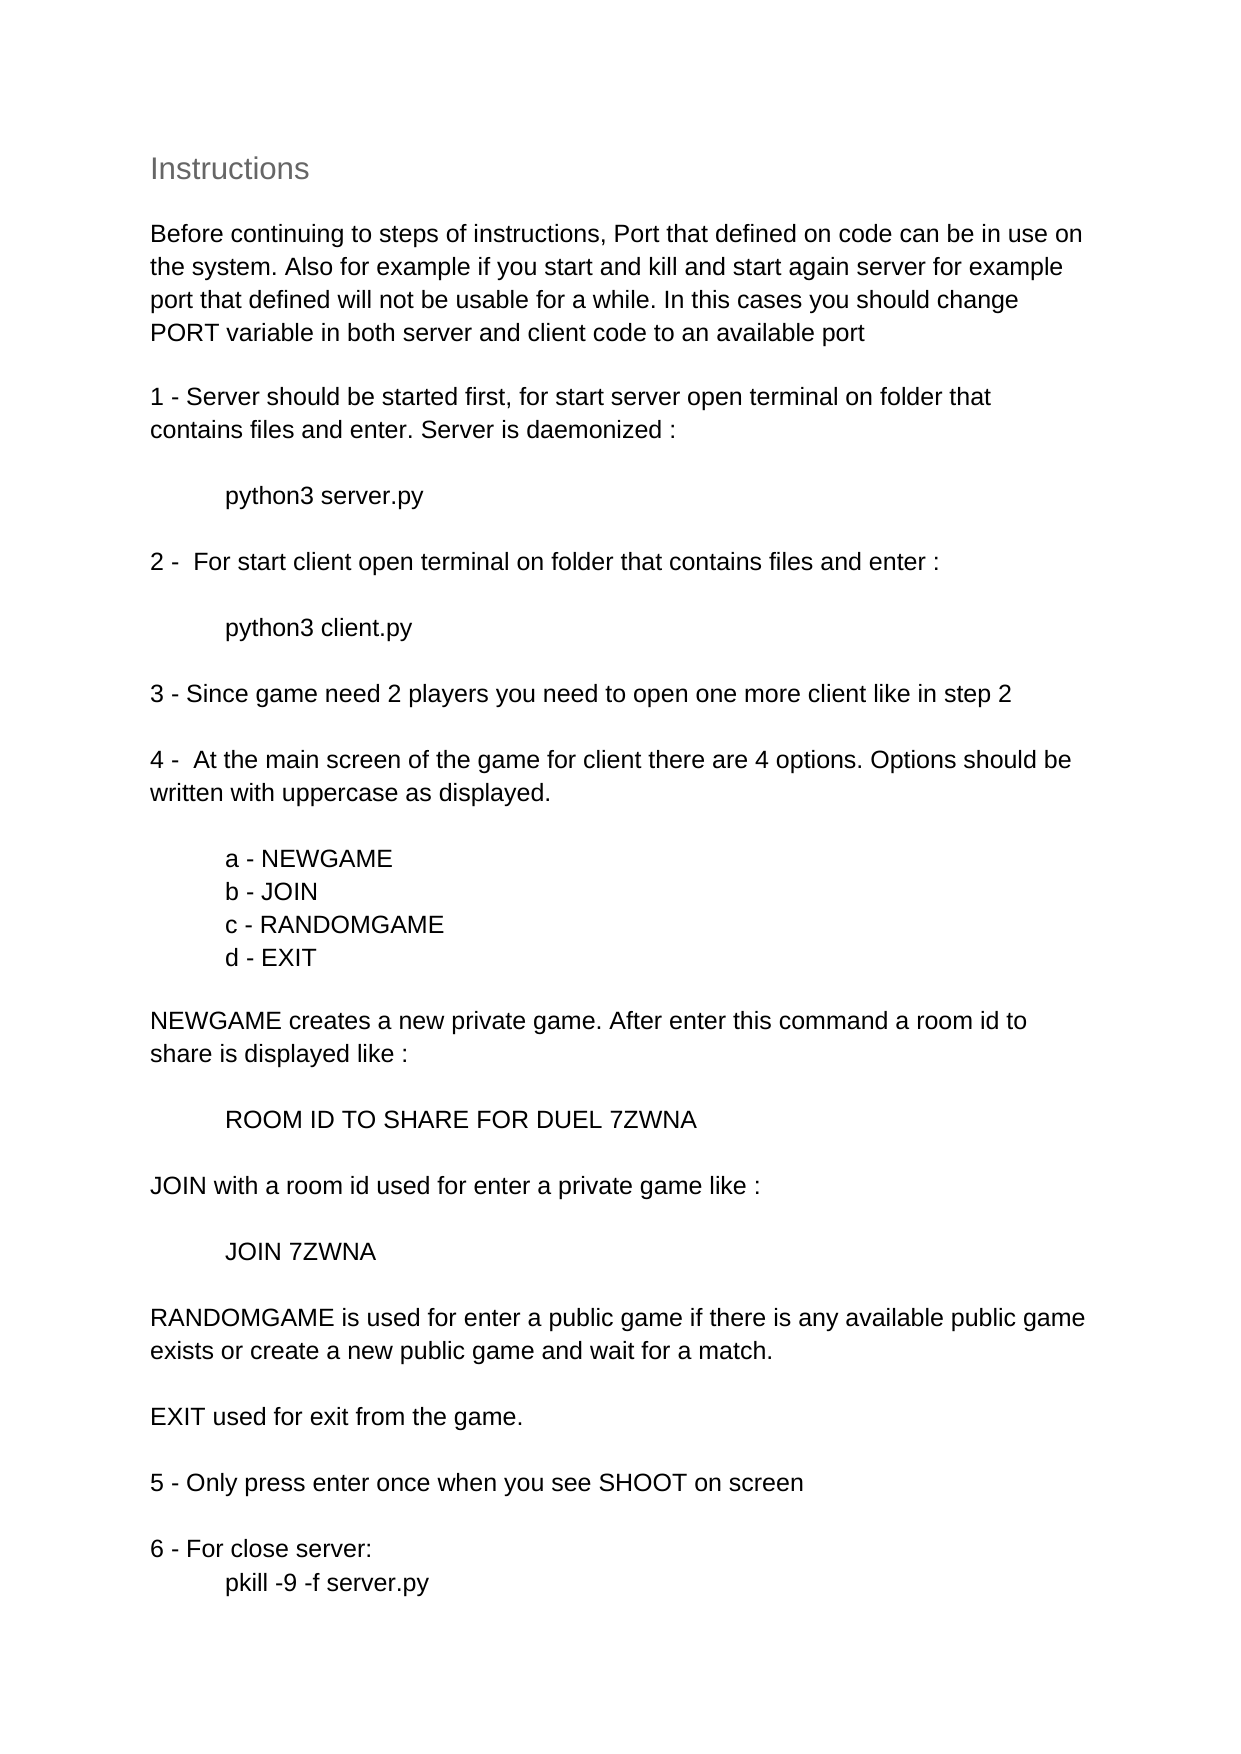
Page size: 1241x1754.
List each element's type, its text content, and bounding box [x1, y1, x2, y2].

text ROOM ID TO SHARE FOR DUEL 7ZWNA [150, 1105, 1090, 1134]
subtitle Instructions [150, 150, 1090, 186]
text 4 - At the main screen of the game for client there are 4 options. Options should be written with uppercase as displayed. [150, 745, 1090, 807]
text 5 - Only press enter once when you see SHOOT on screen [150, 1468, 1090, 1497]
text a - NEWGAME [150, 844, 1090, 873]
text pkill -9 -f server.py [150, 1567, 1090, 1596]
text python3 client.py [150, 613, 1090, 641]
text NEWGAME creates a new private game. After enter this command a room id to share is displayed like : [150, 1006, 1090, 1068]
text 1 - Server should be started first, for start server open terminal on folder that contains files and enter. Server is daemonized : [150, 382, 1090, 443]
text JOIN 7ZWNA [150, 1237, 1090, 1266]
text b - JOIN [150, 877, 1090, 906]
text d - EXIT [150, 943, 1090, 972]
text c - RANDOMGAME [150, 910, 1090, 939]
text Before continuing to steps of instructions, Port that defined on code can be in use on the system. Also for example if you start and kill and start again server for example port that defined will not be usable for a while. In this cases you should change PORT variable in both server and client code to an available port [150, 219, 1090, 347]
text EXIT used for exit from the game. [150, 1402, 1090, 1431]
text JOIN with a room id used for enter a private game like : [150, 1171, 1090, 1200]
text 3 - Since game need 2 players you need to open one more client like in step 2 [150, 679, 1090, 707]
text 2 - For start client open terminal on folder that contains files and enter : [150, 547, 1090, 575]
text RANDOMGAME is used for enter a public game if there is any available public game exists or create a new public game and wait for a match. [150, 1303, 1090, 1365]
text python3 server.py [150, 481, 1090, 509]
text 6 - For close server: [150, 1534, 1090, 1563]
